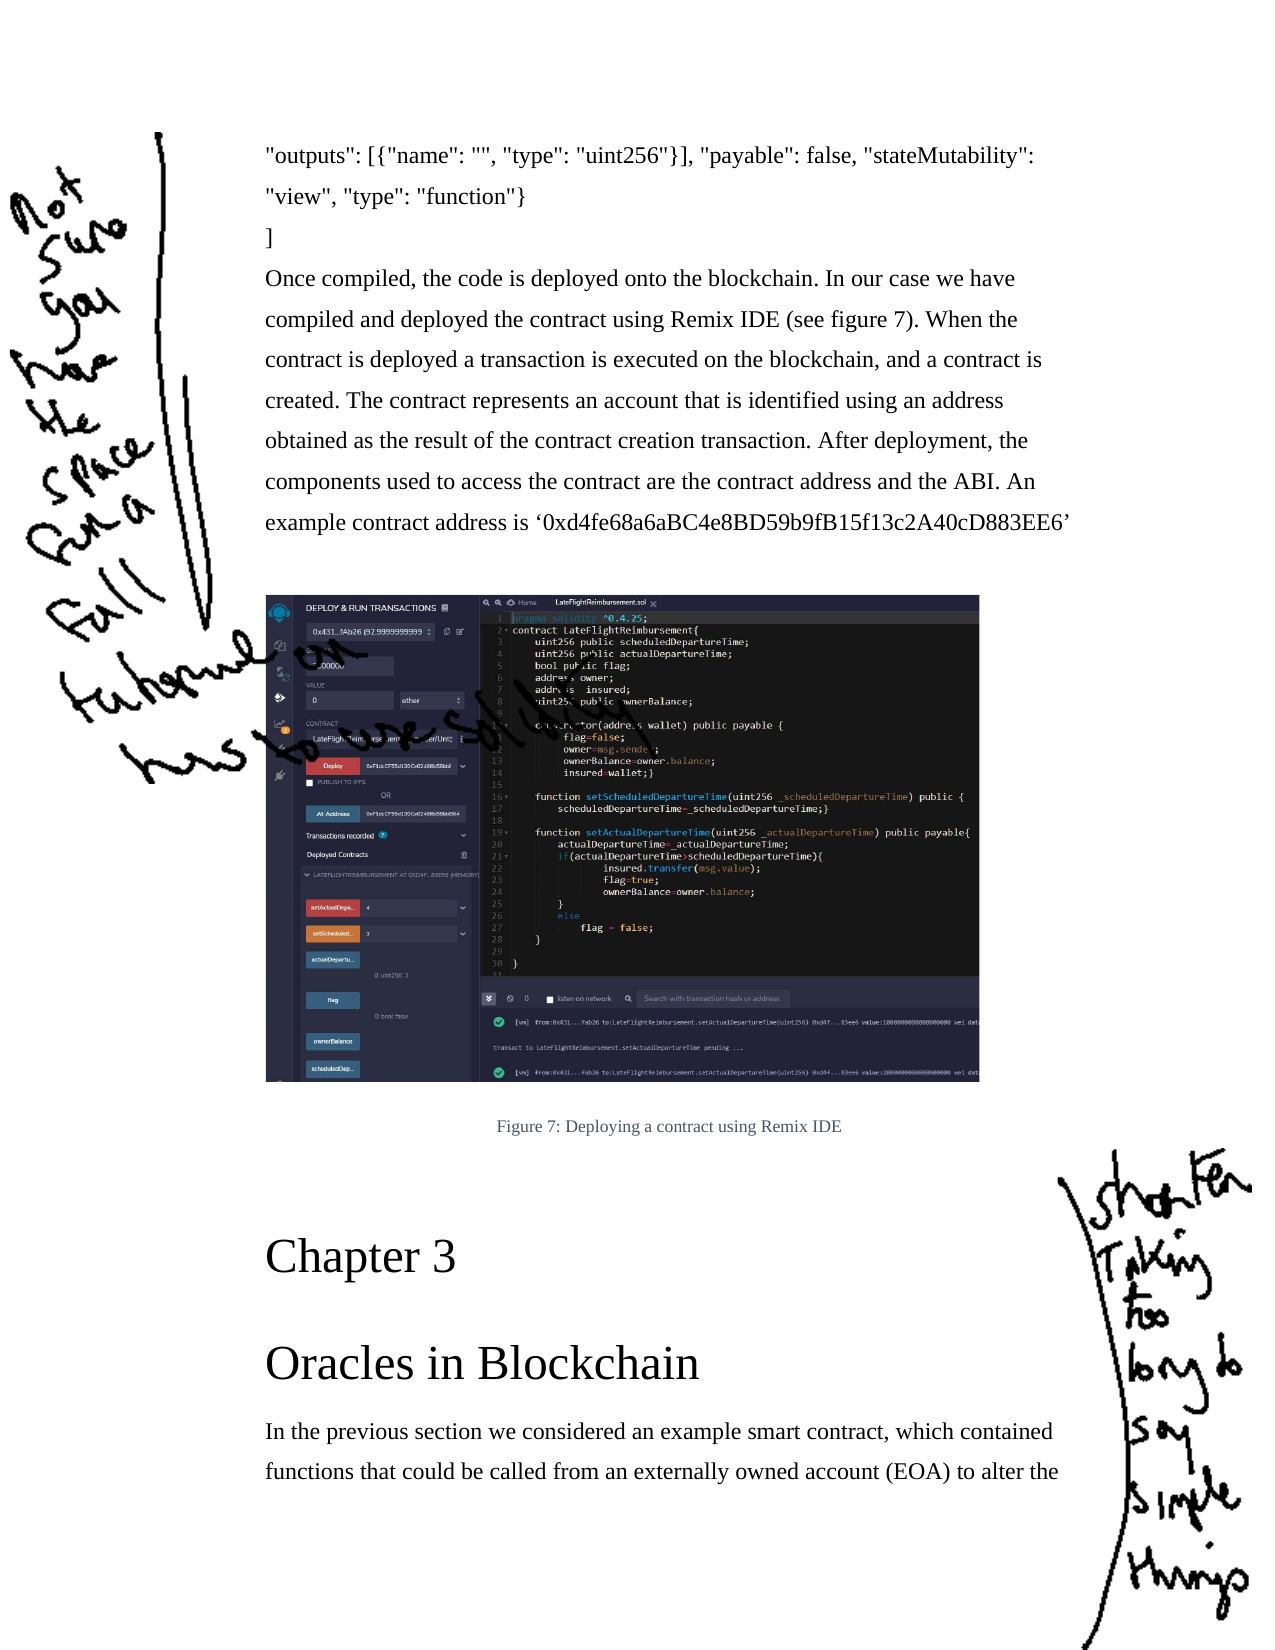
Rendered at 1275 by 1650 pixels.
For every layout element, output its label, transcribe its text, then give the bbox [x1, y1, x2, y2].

text Figure 7: Deploying a contract using Remix IDE [266, 1110, 1079, 1137]
text In the previous section we considered an example smart contract, which contained functions that could be called from an externally owned account (EOA) to alter the [265, 1417, 1078, 1485]
subtitle Oracles in Blockchain [265, 1333, 1119, 1390]
text [1088, 1227, 1126, 1283]
text "view", "type": "function"} [265, 182, 1068, 210]
text ] [265, 223, 1068, 251]
text "outputs": [{"name": "", "type": "uint256"}], "payable": false, "stateMutability": [265, 141, 1068, 169]
subtitle [1113, 1333, 1126, 1390]
text Once compiled, the code is deployed onto the blockchain. In our case we have compiled and deployed the contract using Remix IDE (see figure 7). When the contract is deployed a transaction is executed on the blockchain, and a contract is created. The contract represents an account that is identified using an address obtained as the result of the contract creation transaction. After deployment, the components used to access the contract are the contract address and the ABI. An example contract address is ‘0xd4fe68a6aBC4e8BD59b9fB15f13c2A40cD883EE6’ [265, 264, 1078, 535]
text Chapter 3 [265, 1227, 1096, 1283]
